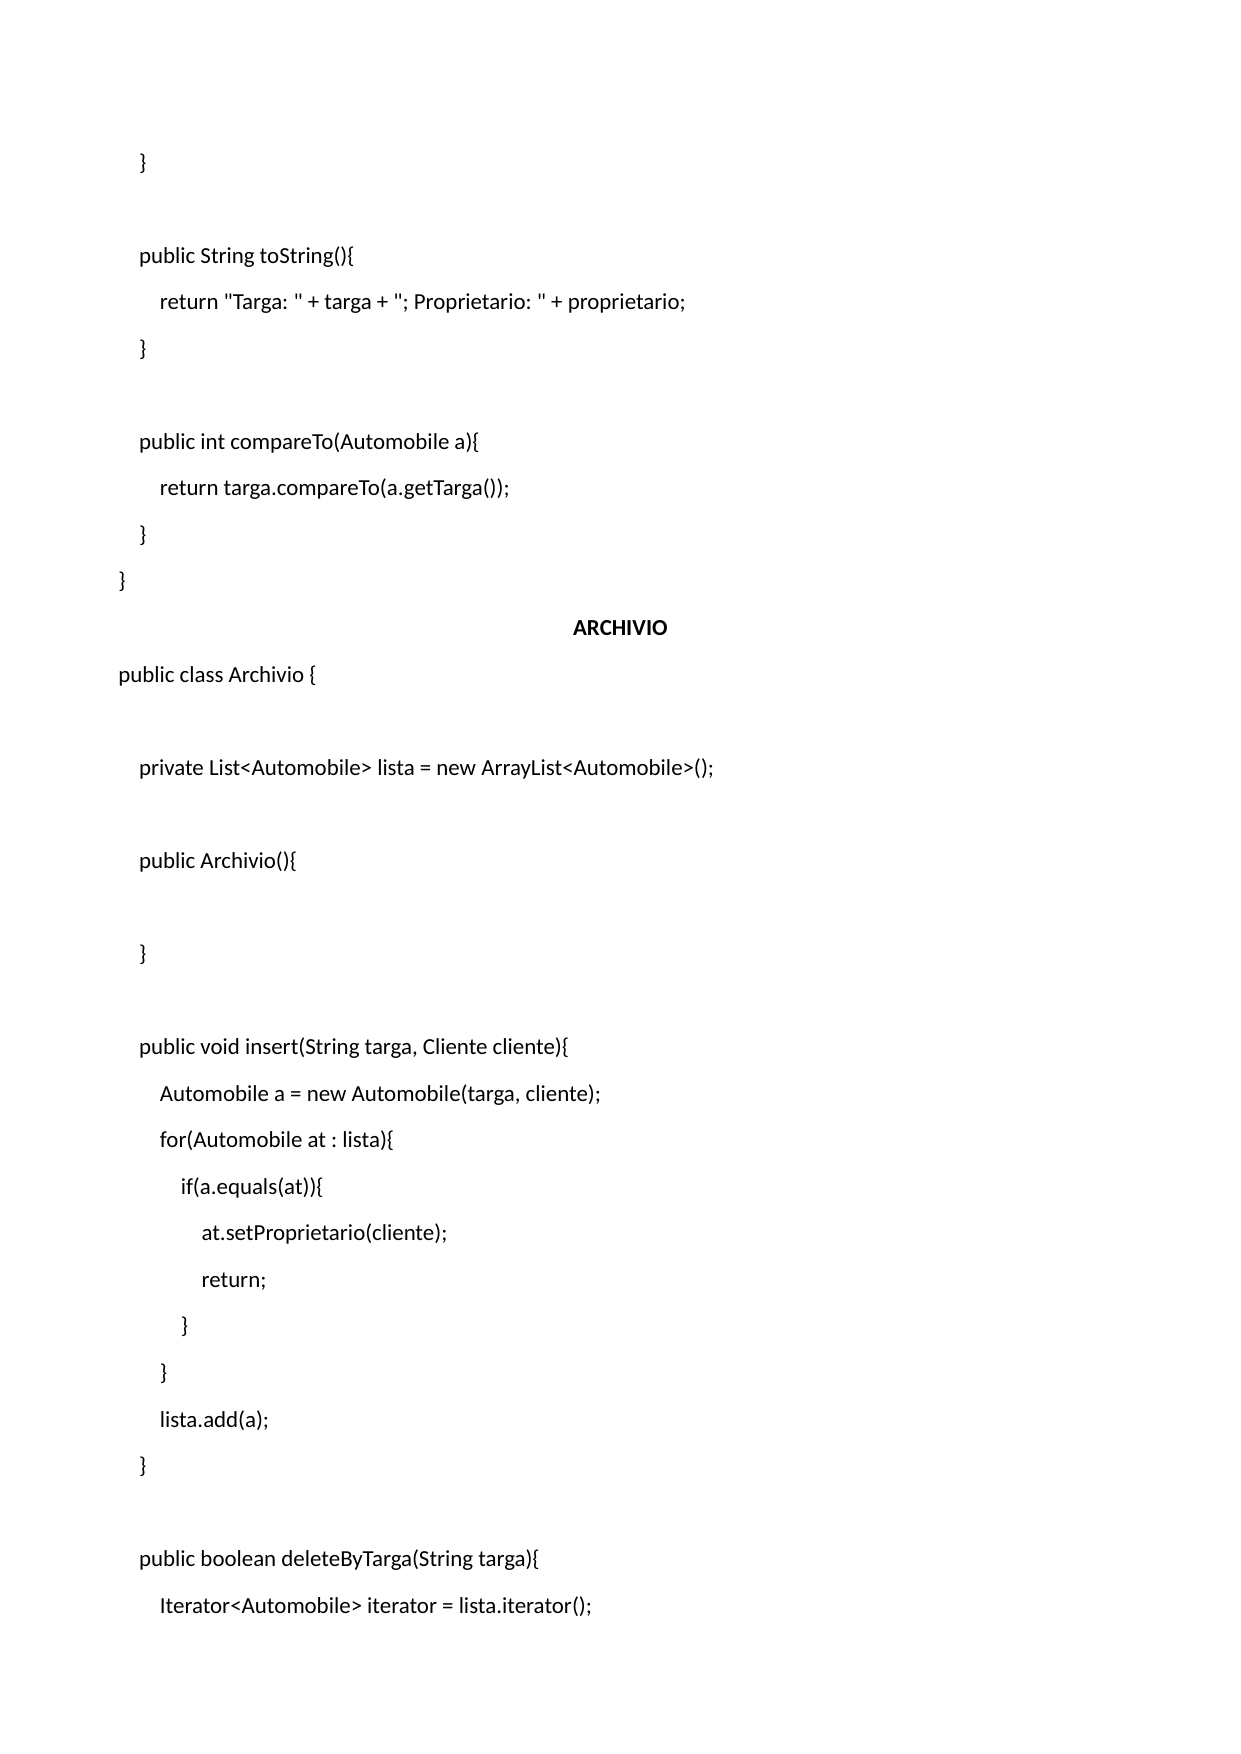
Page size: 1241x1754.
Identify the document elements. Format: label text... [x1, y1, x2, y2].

text private List<Automobile> lista = new ArrayList<Automobile>(); [118, 753, 1122, 781]
text if(a.equals(at)){ [118, 1172, 1122, 1200]
text } [118, 148, 1122, 176]
text return targa.compareTo(a.getTarga()); [118, 473, 1122, 502]
text public void insert(String targa, Cliente cliente){ [118, 1032, 1122, 1060]
text } [118, 1451, 1122, 1479]
text public int compareTo(Automobile a){ [118, 427, 1122, 455]
text Iterator<Automobile> iterator = lista.iterator(); [118, 1591, 1122, 1619]
text } [118, 520, 1122, 548]
text ARCHIVIO [118, 613, 1122, 641]
text public class Archivio { [118, 660, 1122, 688]
text lista.add(a); [118, 1405, 1122, 1433]
text at.setProprietario(cliente); [118, 1218, 1122, 1247]
text for(Automobile at : lista){ [118, 1125, 1122, 1153]
text } [118, 1312, 1122, 1340]
text } [118, 939, 1122, 967]
text public boolean deleteByTarga(String targa){ [118, 1544, 1122, 1572]
text return "Targa: " + targa + "; Proprietario: " + proprietario; [118, 287, 1122, 315]
text public String toString(){ [118, 241, 1122, 269]
text } [118, 1358, 1122, 1386]
text public Archivio(){ [118, 846, 1122, 874]
text } [118, 334, 1122, 362]
text Automobile a = new Automobile(targa, cliente); [118, 1079, 1122, 1107]
text return; [118, 1265, 1122, 1293]
text } [118, 567, 1122, 595]
